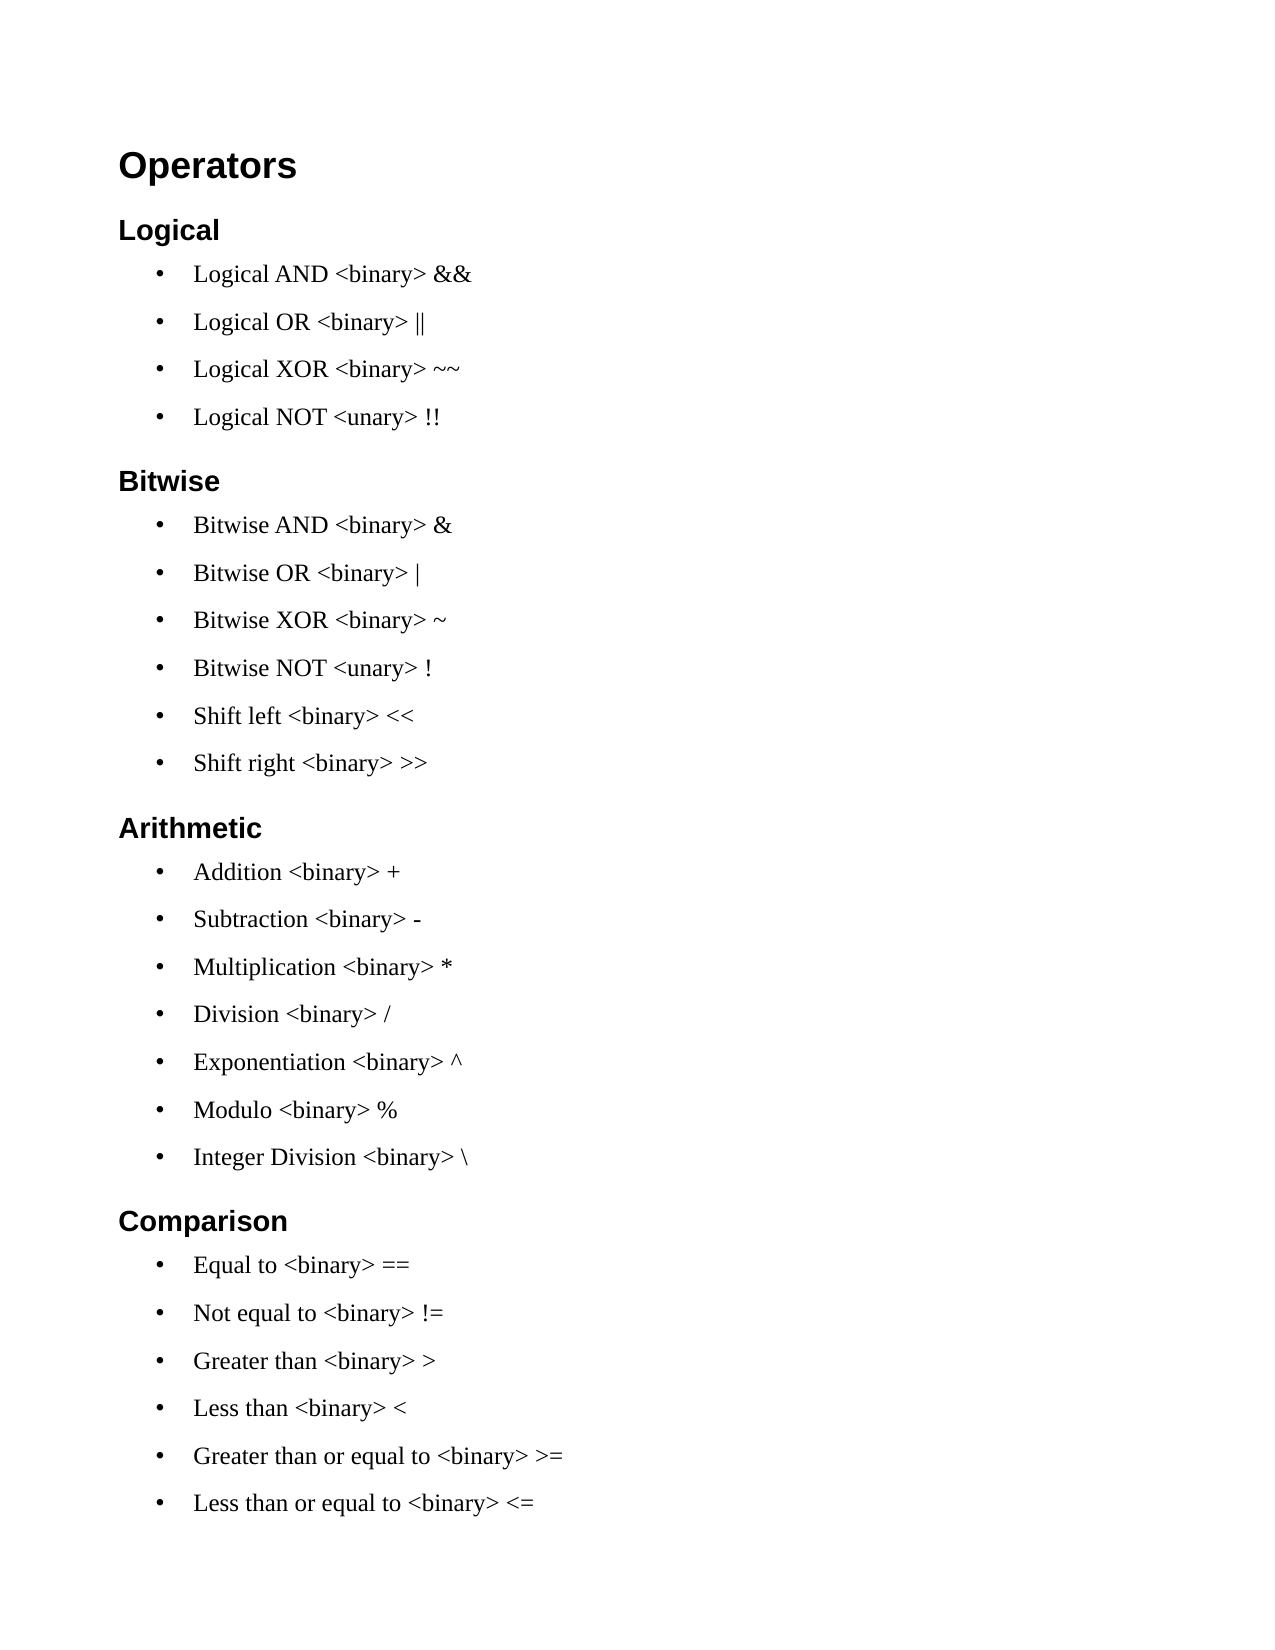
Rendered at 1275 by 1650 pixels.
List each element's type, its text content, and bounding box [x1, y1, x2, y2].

subtitle Bitwise [118, 464, 1157, 498]
list Subtraction <binary> - [156, 904, 1157, 933]
list Less than or equal to <binary> <= [156, 1488, 1157, 1517]
list Logical OR <binary> || [156, 307, 1157, 336]
list Logical NOT <unary> !! [156, 402, 1157, 431]
list Multiplication <binary> * [156, 952, 1157, 981]
list Logical AND <binary> && [156, 259, 1157, 288]
subtitle Arithmetic [118, 811, 1157, 844]
list Exponentiation <binary> ^ [156, 1047, 1157, 1076]
list Less than <binary> < [156, 1393, 1157, 1422]
list Addition <binary> + [156, 857, 1157, 885]
subtitle Logical [118, 213, 1157, 247]
list Bitwise XOR <binary> ~ [156, 606, 1157, 634]
list Bitwise AND <binary> & [156, 510, 1157, 539]
subtitle Operators [118, 143, 1157, 186]
list Modulo <binary> % [156, 1095, 1157, 1123]
list Greater than <binary> > [156, 1346, 1157, 1374]
list Greater than or equal to <binary> >= [156, 1441, 1157, 1470]
list Shift left <binary> << [156, 701, 1157, 729]
list Logical XOR <binary> ~~ [156, 354, 1157, 383]
list Integer Division <binary> \ [156, 1142, 1157, 1171]
list Shift right <binary> >> [156, 748, 1157, 777]
list Division <binary> / [156, 999, 1157, 1028]
list Bitwise NOT <unary> ! [156, 653, 1157, 682]
list Not equal to <binary> != [156, 1298, 1157, 1327]
subtitle Comparison [118, 1204, 1157, 1238]
list Bitwise OR <binary> | [156, 558, 1157, 587]
list Equal to <binary> == [156, 1251, 1157, 1279]
